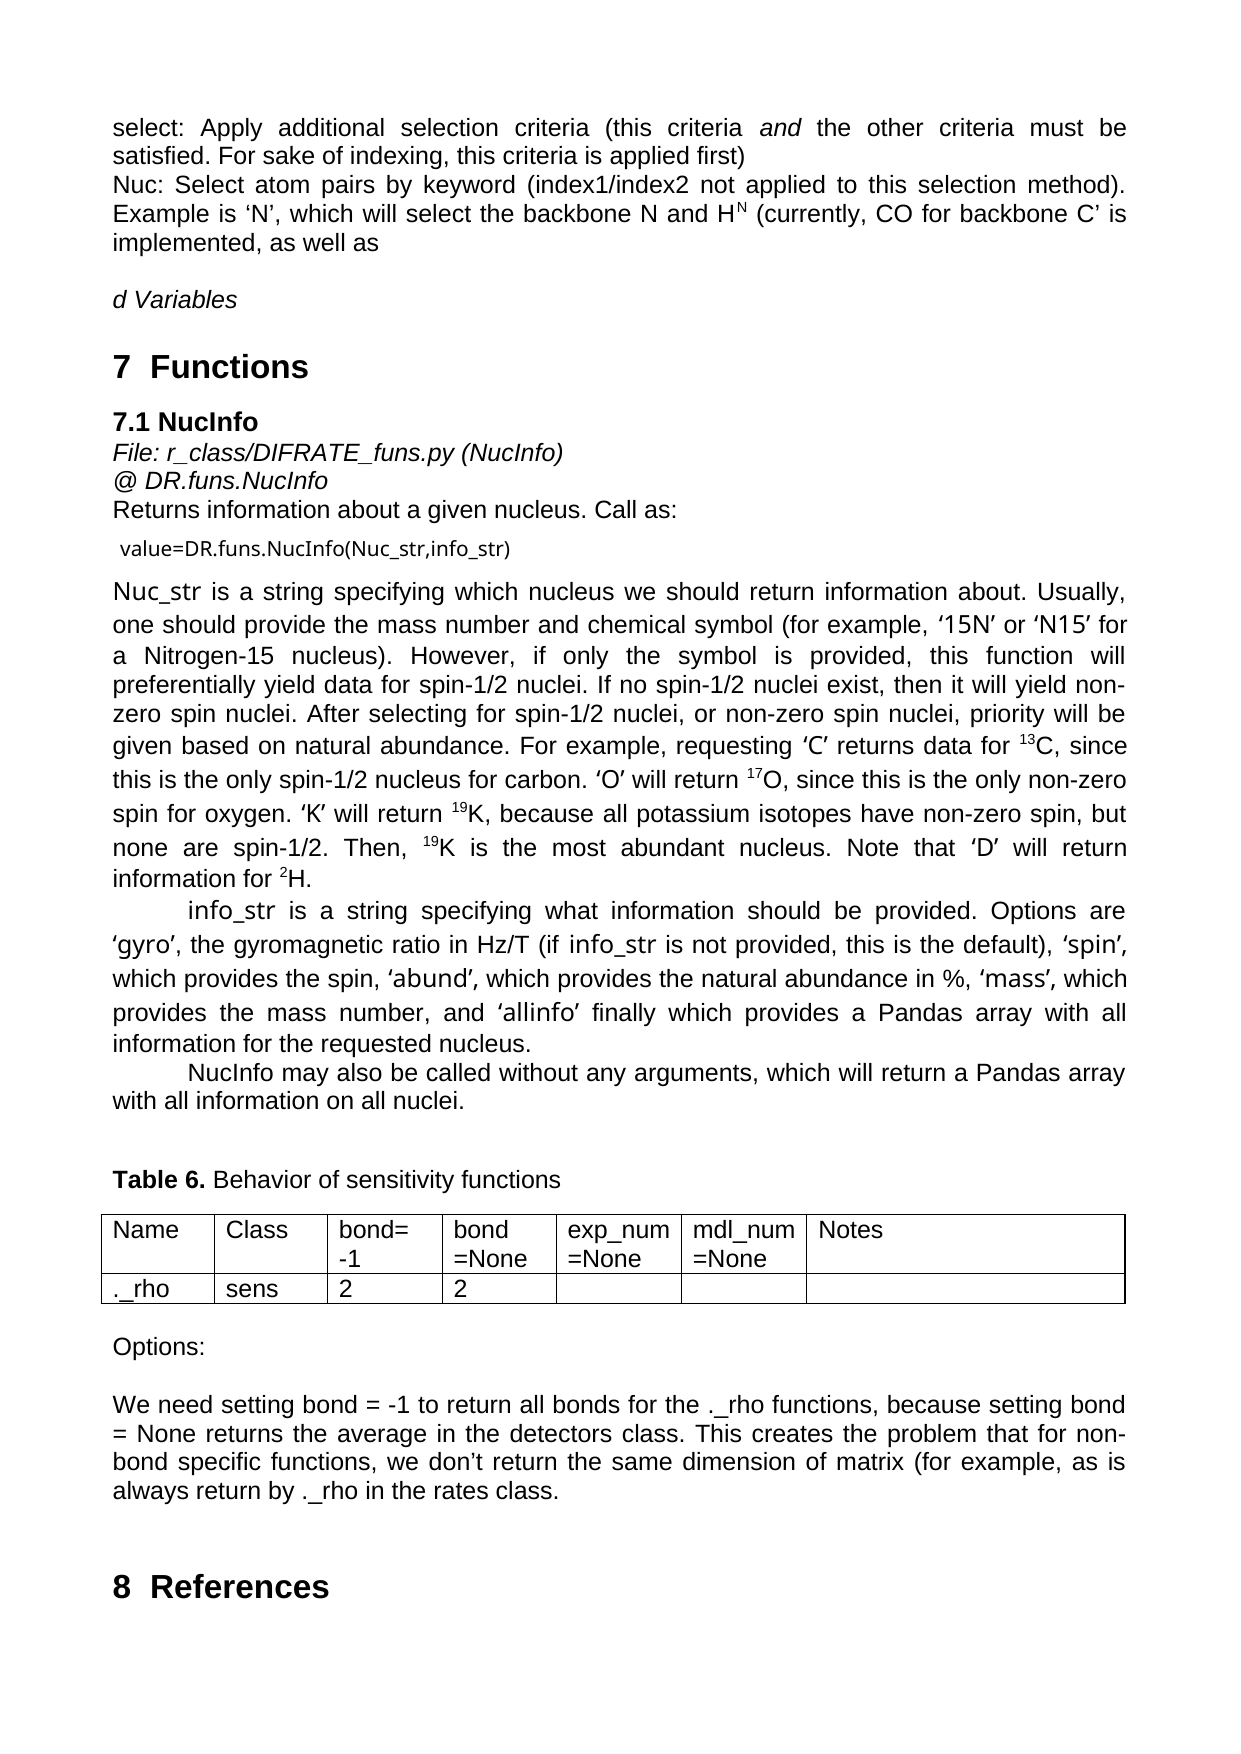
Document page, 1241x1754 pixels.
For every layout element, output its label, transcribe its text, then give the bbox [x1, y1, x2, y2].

table_cell 2 [328, 1274, 442, 1302]
text value=DR.funs.NucInfo(Nuc_str,info_str) [120, 534, 1128, 563]
subtitle References [112, 1567, 1128, 1605]
table_cell [557, 1274, 681, 1302]
table_header Name [102, 1215, 214, 1273]
text info_str is a string specifying what information should be provided. Options are ‘gyro’, the gyromagnetic ratio in Hz/T (if info_str is not provided, this is the default), ‘spin’, which provides the spin, ‘abund’, which provides the natural abundance in %, ‘mass’, which provides the mass number, and ‘allinfo’ finally which provides a Pandas array with all information for the requested nucleus. [112, 892, 1128, 1057]
subtitle NucInfo [112, 406, 1128, 438]
text Nuc_str is a string specifying which nucleus we should return information about. Usually, one should provide the mass number and chemical symbol (for example, ‘15N’ or ‘N15’ for a Nitrogen-15 nucleus). However, if only the symbol is provided, this function will preferentially yield data for spin-1/2 nuclei. If no spin-1/2 nuclei exist, then it will yield non-zero spin nuclei. After selecting for spin-1/2 nuclei, or non-zero spin nuclei, priority will be given based on natural abundance. For example, requesting ‘C’ returns data for 13C, since this is the only spin-1/2 nucleus for carbon. ‘O’ will return 17O, since this is the only non-zero spin for oxygen. ‘K’ will return 19K, because all potassium isotopes have non-zero spin, but none are spin-1/2. Then, 19K is the most abundant nucleus. Note that ‘D’ will return information for 2H. [112, 573, 1128, 892]
text Options: [112, 1332, 1128, 1361]
text We need setting bond = -1 to return all bonds for the ._rho functions, because setting bond = None returns the average in the detectors class. This creates the problem that for non-bond specific functions, we don’t return the same dimension of matrix (for example, as is always return by ._rho in the rates class. [112, 1390, 1128, 1505]
subtitle Functions [112, 347, 1128, 386]
text Nuc: Select atom pairs by keyword (index1/index2 not applied to this selection method). Example is ‘N’, which will select the backbone N and HN (currently, CO for backbone C’ is implemented, as well as [112, 170, 1128, 256]
table_cell [682, 1274, 806, 1302]
list Variables [112, 285, 1128, 314]
text select: Apply additional selection criteria (this criteria and the other criteria must be satisfied. For sake of indexing, this criteria is applied first) [112, 112, 1128, 170]
table_header Notes [807, 1215, 1124, 1273]
table_header exp_num =None [557, 1215, 681, 1273]
table_header bond =None [443, 1215, 556, 1273]
table_cell 2 [443, 1274, 556, 1302]
table_cell ._rho [102, 1274, 214, 1302]
table_cell [807, 1274, 1124, 1302]
text @ DR.funs.NucInfo [112, 466, 1128, 495]
text Returns information about a given nucleus. Call as: [112, 495, 1128, 524]
table_header mdl_num =None [682, 1215, 806, 1273]
table_header bond= -1 [328, 1215, 442, 1273]
text NucInfo may also be called without any arguments, which will return a Pandas array with all information on all nuclei. [112, 1057, 1128, 1115]
text Table 6. Behavior of sensitivity functions [112, 1164, 1128, 1193]
table_cell sens [215, 1274, 327, 1302]
text File: r_class/DIFRATE_funs.py (NucInfo) [112, 438, 1128, 466]
table_header Class [215, 1215, 327, 1273]
